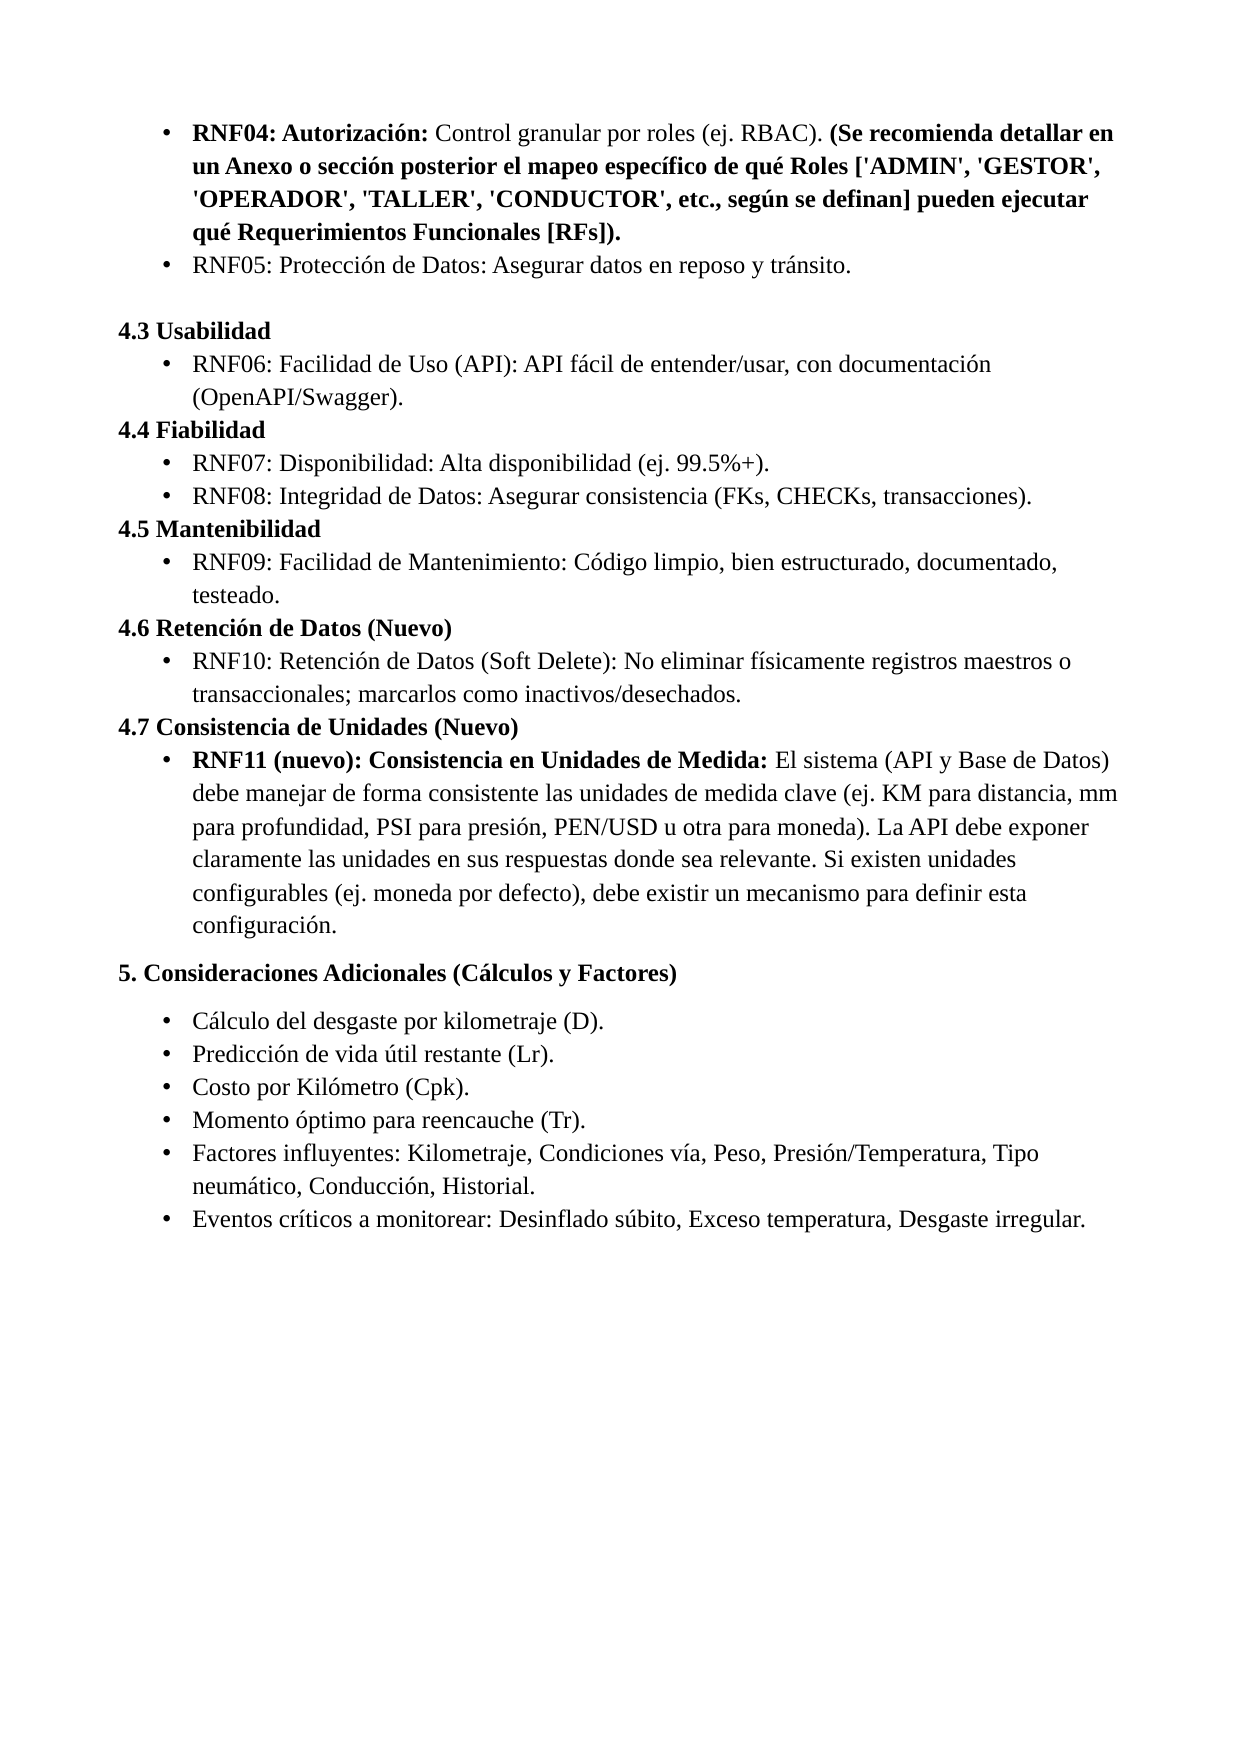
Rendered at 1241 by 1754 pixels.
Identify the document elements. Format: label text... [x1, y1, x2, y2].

text 4.4 Fiabilidad [118, 415, 1122, 444]
list Predicción de vida útil restante (Lr​). [162, 1039, 1122, 1068]
list Momento óptimo para reencauche (Tr​). [162, 1105, 1122, 1134]
text 4.5 Mantenibilidad [118, 514, 1122, 543]
list Costo por Kilómetro (Cpk). [162, 1072, 1122, 1101]
text 4.3 Usabilidad [118, 316, 1122, 345]
list RNF10: Retención de Datos (Soft Delete): No eliminar físicamente registros maestros o transaccionales; marcarlos como inactivos/desechados. [162, 646, 1122, 708]
list RNF06: Facilidad de Uso (API): API fácil de entender/usar, con documentación (OpenAPI/Swagger). [162, 349, 1122, 411]
list RNF07: Disponibilidad: Alta disponibilidad (ej. 99.5%+). [162, 448, 1122, 477]
list Eventos críticos a monitorear: Desinflado súbito, Exceso temperatura, Desgaste irregular. [162, 1204, 1122, 1233]
list RNF09: Facilidad de Mantenimiento: Código limpio, bien estructurado, documentado, testeado. [162, 547, 1122, 609]
list RNF04: Autorización: Control granular por roles (ej. RBAC). (Se recomienda detallar en un Anexo o sección posterior el mapeo específico de qué Roles ['ADMIN', 'GESTOR', 'OPERADOR', 'TALLER', 'CONDUCTOR', etc., según se definan] pueden ejecutar qué Requerimientos Funcionales [RFs]). [162, 118, 1122, 246]
text 4.6 Retención de Datos (Nuevo) [118, 613, 1122, 642]
text 5. Consideraciones Adicionales (Cálculos y Factores) [118, 958, 1122, 987]
list RNF08: Integridad de Datos: Asegurar consistencia (FKs, CHECKs, transacciones). [162, 481, 1122, 510]
list RNF05: Protección de Datos: Asegurar datos en reposo y tránsito. [162, 250, 1122, 279]
list RNF11 (nuevo): Consistencia en Unidades de Medida: El sistema (API y Base de Datos) debe manejar de forma consistente las unidades de medida clave (ej. KM para distancia, mm para profundidad, PSI para presión, PEN/USD u otra para moneda). La API debe exponer claramente las unidades en sus respuestas donde sea relevante. Si existen unidades configurables (ej. moneda por defecto), debe existir un mecanismo para definir esta configuración. [162, 746, 1122, 939]
list Cálculo del desgaste por kilometraje (D). [162, 1006, 1122, 1034]
text 4.7 Consistencia de Unidades (Nuevo) [118, 712, 1122, 741]
list Factores influyentes: Kilometraje, Condiciones vía, Peso, Presión/Temperatura, Tipo neumático, Conducción, Historial. [162, 1138, 1122, 1200]
